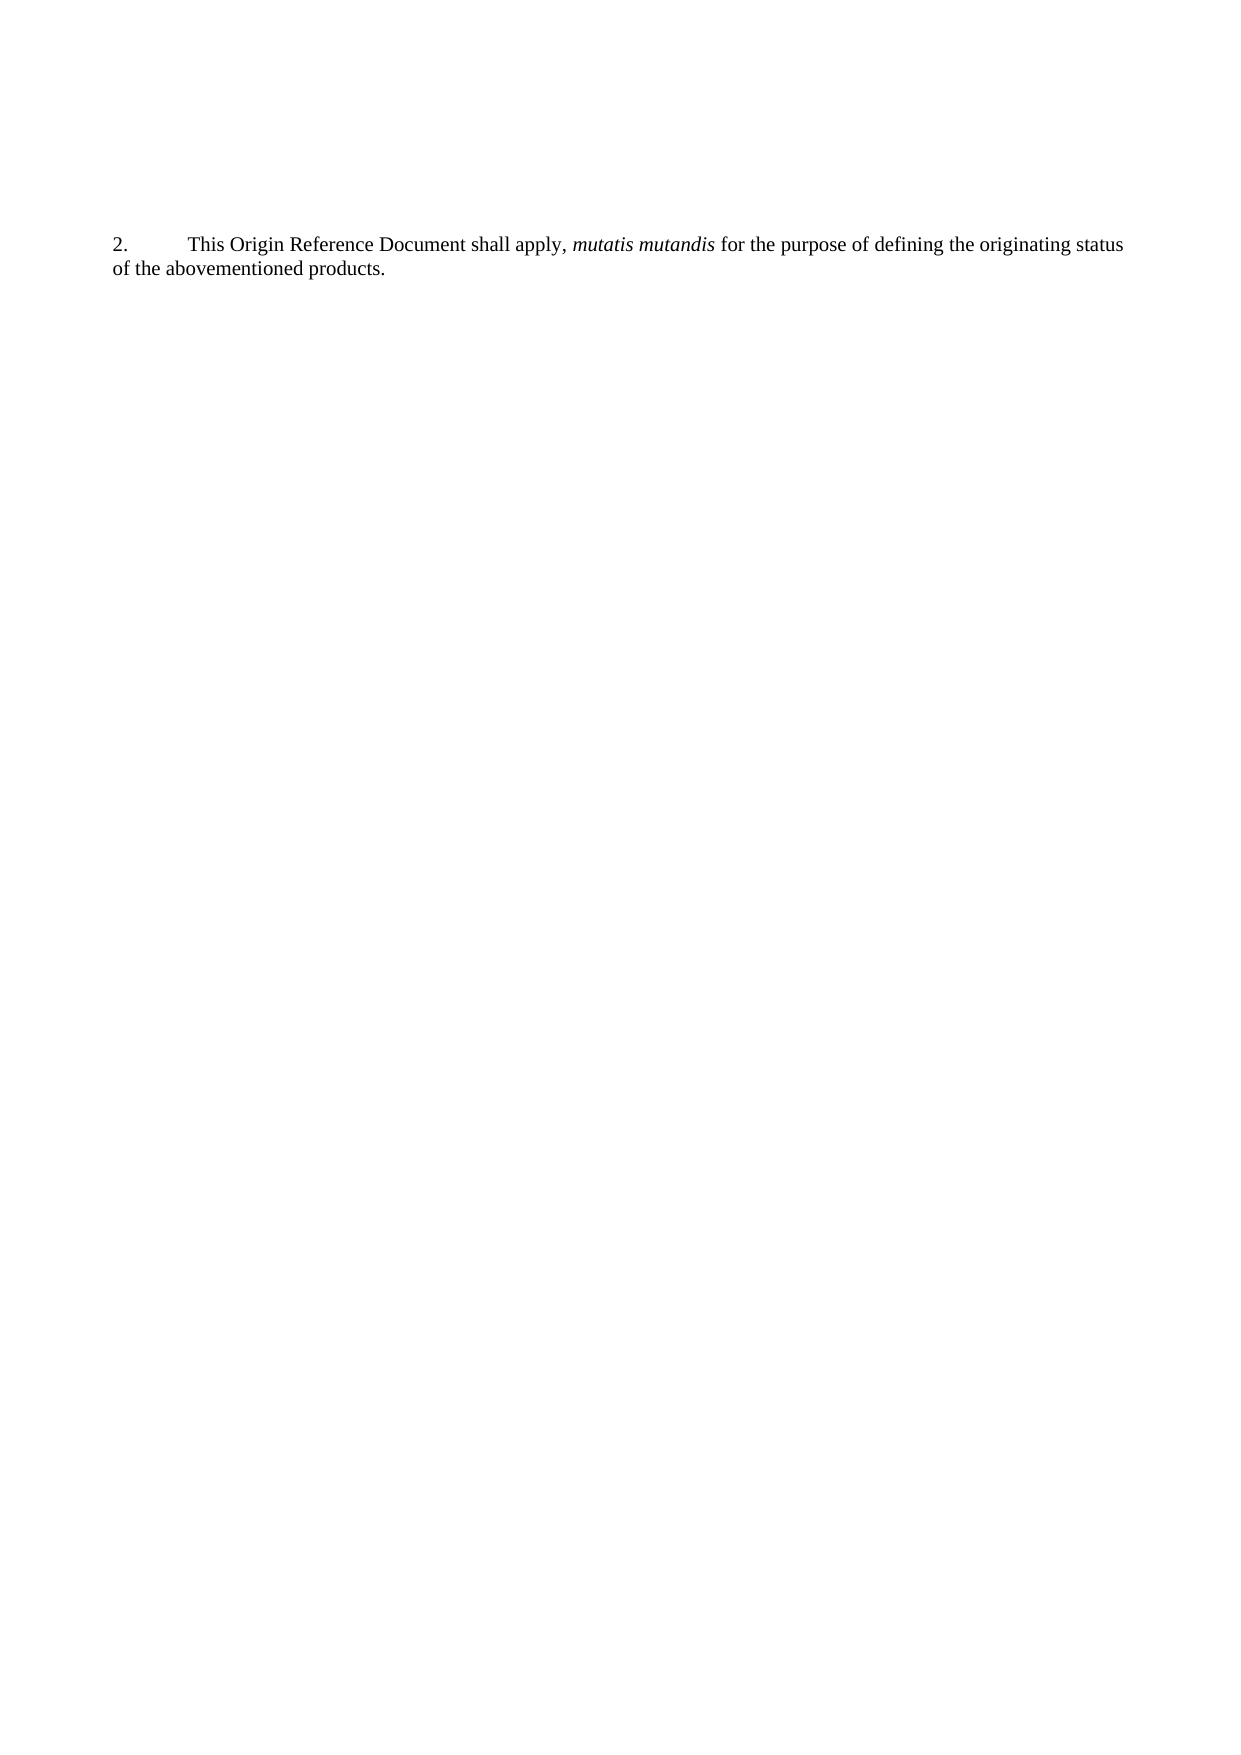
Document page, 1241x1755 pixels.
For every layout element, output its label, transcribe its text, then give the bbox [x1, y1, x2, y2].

text 2. This Origin Reference Document shall apply, mutatis mutandis for the purpose of defining the originating status of the abovementioned products. [112, 232, 1128, 280]
